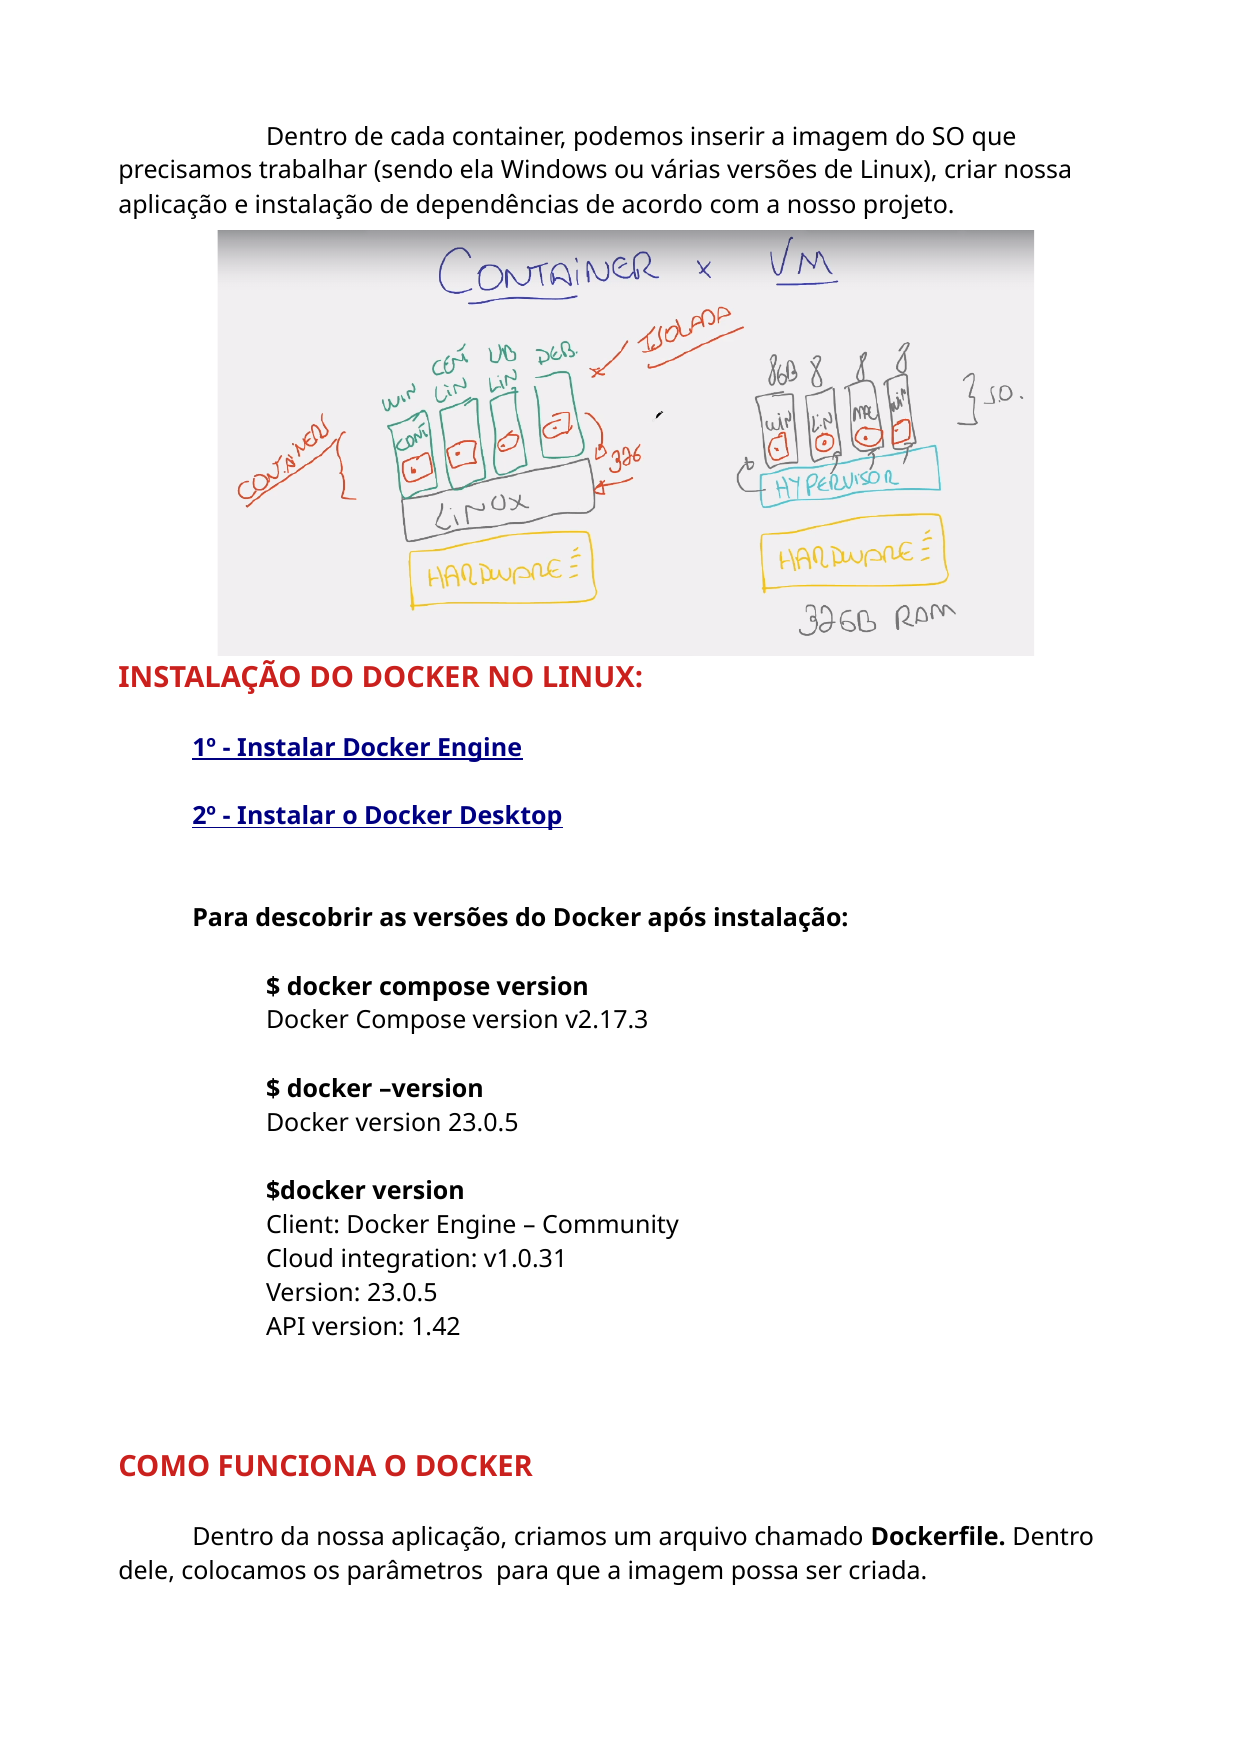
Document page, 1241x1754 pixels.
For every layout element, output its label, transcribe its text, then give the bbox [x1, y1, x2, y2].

text $ docker –version [118, 1070, 1122, 1104]
text API version: 1.42 [118, 1309, 1122, 1343]
text 2º - Instalar o Docker Desktop [118, 798, 1122, 832]
text Version: 23.0.5 [118, 1275, 1122, 1309]
text Dentro da nossa aplicação, criamos um arquivo chamado Dockerfile. Dentro dele, colocamos os parâmetros para que a imagem possa ser criada. [118, 1519, 1122, 1587]
text $ docker compose version [118, 968, 1122, 1002]
picture [217, 230, 1035, 656]
text Para descobrir as versões do Docker após instalação: [118, 900, 1122, 934]
text INSTALAÇÃO DO DOCKER NO LINUX: [118, 220, 1122, 696]
text 1º - Instalar Docker Engine [118, 730, 1122, 764]
text Client: Docker Engine – Community [118, 1207, 1122, 1241]
text Docker version 23.0.5 [118, 1104, 1122, 1138]
text $docker version [118, 1172, 1122, 1207]
text Dentro de cada container, podemos inserir a imagem do SO que precisamos trabalhar (sendo ela Windows ou várias versões de Linux), criar nossa aplicação e instalação de dependências de acordo com a nosso projeto. [118, 118, 1122, 220]
text Cloud integration: v1.0.31 [118, 1241, 1122, 1275]
text Docker Compose version v2.17.3 [118, 1002, 1122, 1036]
text COMO FUNCIONA O DOCKER [118, 1445, 1122, 1485]
